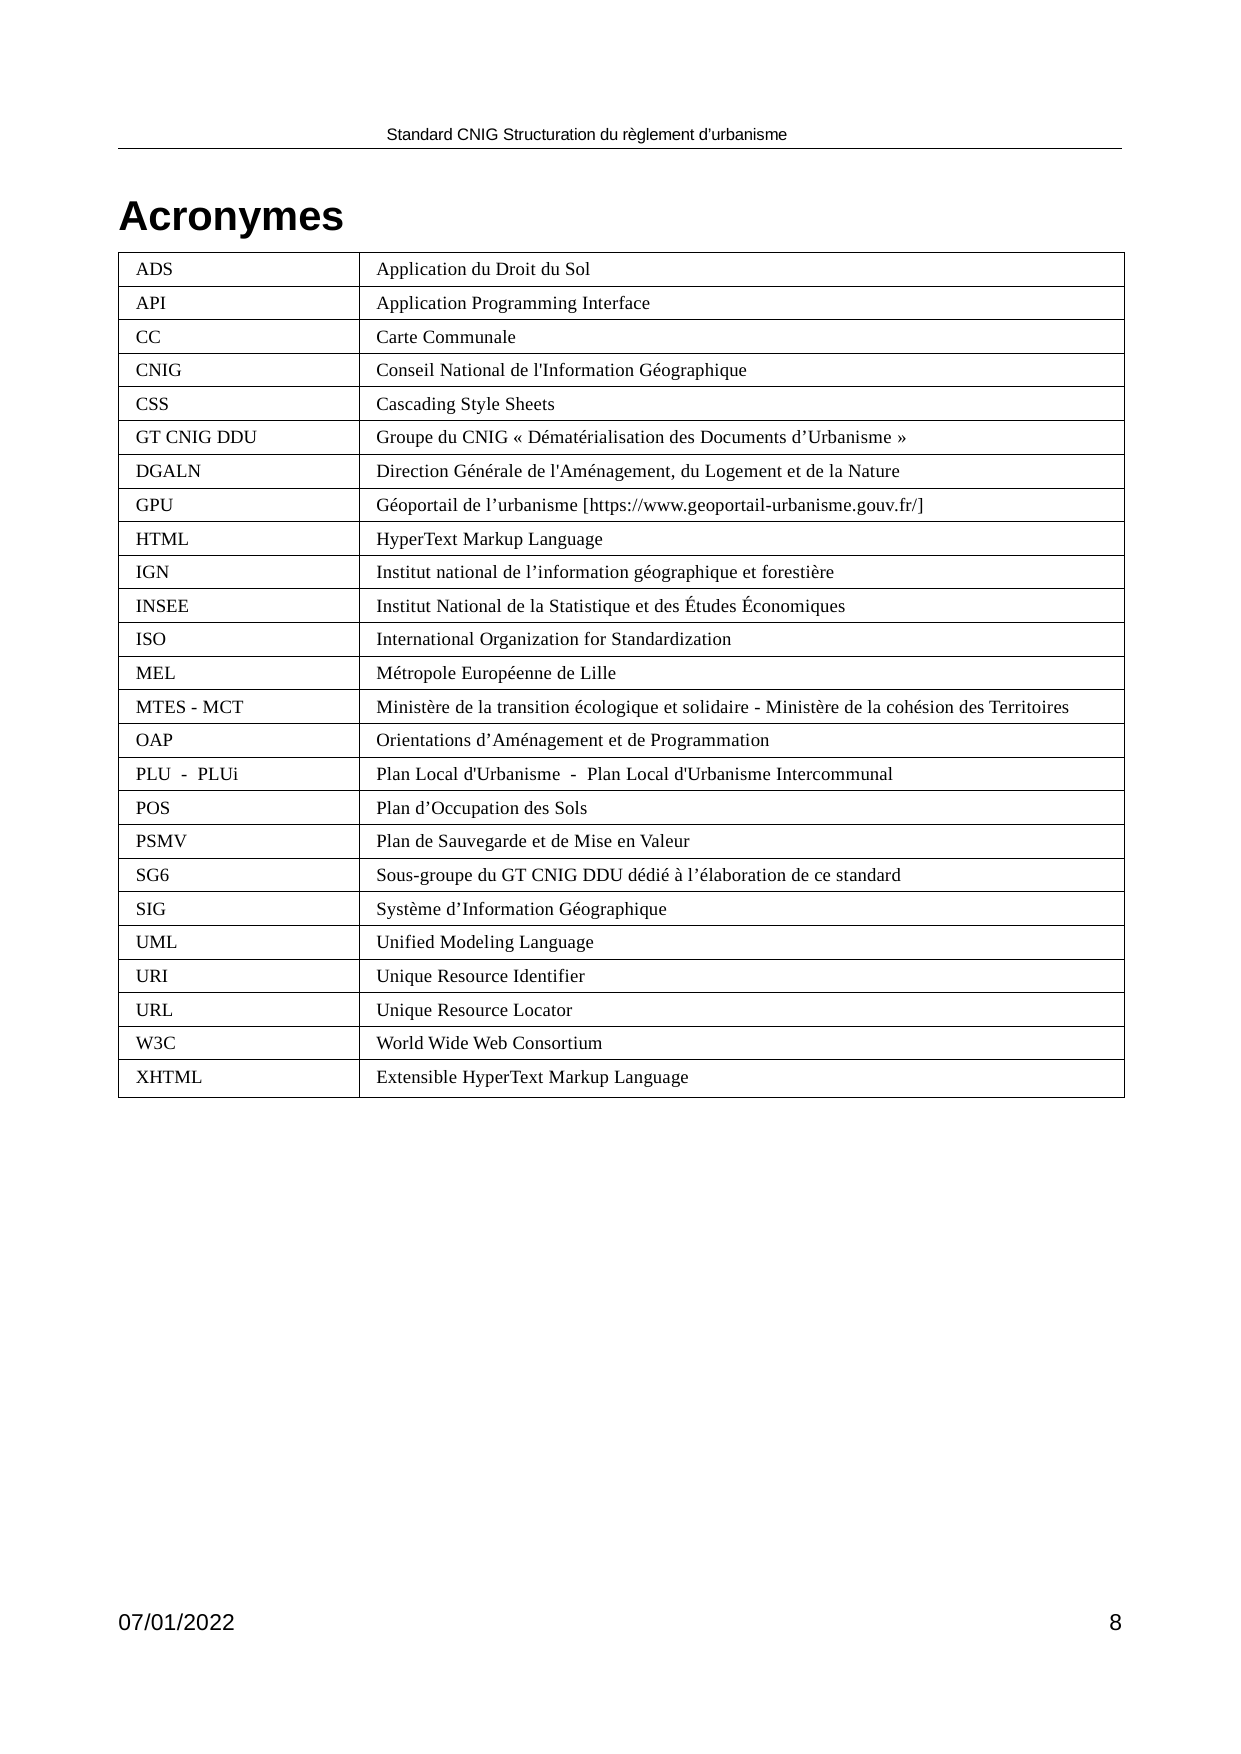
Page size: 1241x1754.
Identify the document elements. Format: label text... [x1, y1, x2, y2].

table_cell CNIG [119, 354, 359, 386]
table_cell PLU - PLUi [119, 758, 359, 790]
table_cell Sous-groupe du GT CNIG DDU dédié à l’élaboration de ce standard [360, 859, 1124, 891]
table_cell MEL [119, 657, 359, 689]
table_cell URL [119, 993, 359, 1026]
table_cell Institut national de l’information géographique et forestière [360, 556, 1124, 588]
table_cell World Wide Web Consortium [360, 1027, 1124, 1059]
table_cell Géoportail de l’urbanisme [https://www.geoportail-urbanisme.gouv.fr/] [360, 489, 1124, 521]
table_cell INSEE [119, 589, 359, 622]
table_cell CC [119, 320, 359, 353]
table_cell GPU [119, 489, 359, 521]
table_cell Orientations d’Aménagement et de Programmation [360, 724, 1124, 757]
table_cell URI [119, 960, 359, 992]
table_cell PSMV [119, 825, 359, 857]
table_cell Conseil National de l'Information Géographique [360, 354, 1124, 386]
table_cell ISO [119, 623, 359, 656]
table_cell MTES - MCT [119, 690, 359, 723]
table_cell SIG [119, 892, 359, 925]
table_cell Ministère de la transition écologique et solidaire - Ministère de la cohésion des Territoires [360, 690, 1124, 723]
table_cell POS [119, 791, 359, 824]
table_cell Plan de Sauvegarde et de Mise en Valeur [360, 825, 1124, 857]
table_header ADS [119, 253, 359, 286]
table_cell Cascading Style Sheets [360, 387, 1124, 420]
table_cell Application Programming Interface [360, 287, 1124, 319]
table_cell Direction Générale de l'Aménagement, du Logement et de la Nature [360, 455, 1124, 487]
table_cell Groupe du CNIG « Dématérialisation des Documents d’Urbanisme » [360, 421, 1124, 454]
table_cell HTML [119, 522, 359, 555]
table_header Application du Droit du Sol [360, 253, 1124, 286]
table_cell Institut National de la Statistique et des Études Économiques [360, 589, 1124, 622]
table_cell CSS [119, 387, 359, 420]
table_cell API [119, 287, 359, 319]
table_cell DGALN [119, 455, 359, 487]
table_cell Plan d’Occupation des Sols [360, 791, 1124, 824]
table_cell UML [119, 926, 359, 958]
table_cell Unique Resource Locator [360, 993, 1124, 1026]
table_cell Unified Modeling Language [360, 926, 1124, 958]
table_cell IGN [119, 556, 359, 588]
table_cell HyperText Markup Language [360, 522, 1124, 555]
table_cell SG6 [119, 859, 359, 891]
table_cell Métropole Européenne de Lille [360, 657, 1124, 689]
subtitle Acronymes [118, 192, 1122, 239]
table_cell OAP [119, 724, 359, 757]
table_cell XHTML [119, 1060, 359, 1097]
table_cell Carte Communale [360, 320, 1124, 353]
table_cell International Organization for Standardization [360, 623, 1124, 656]
table_cell Système d’Information Géographique [360, 892, 1124, 925]
table_cell Plan Local d'Urbanisme - Plan Local d'Urbanisme Intercommunal [360, 758, 1124, 790]
table_cell Extensible HyperText Markup Language [360, 1060, 1124, 1097]
table_cell Unique Resource Identifier [360, 960, 1124, 992]
table_cell W3C [119, 1027, 359, 1059]
table_cell GT CNIG DDU [119, 421, 359, 454]
